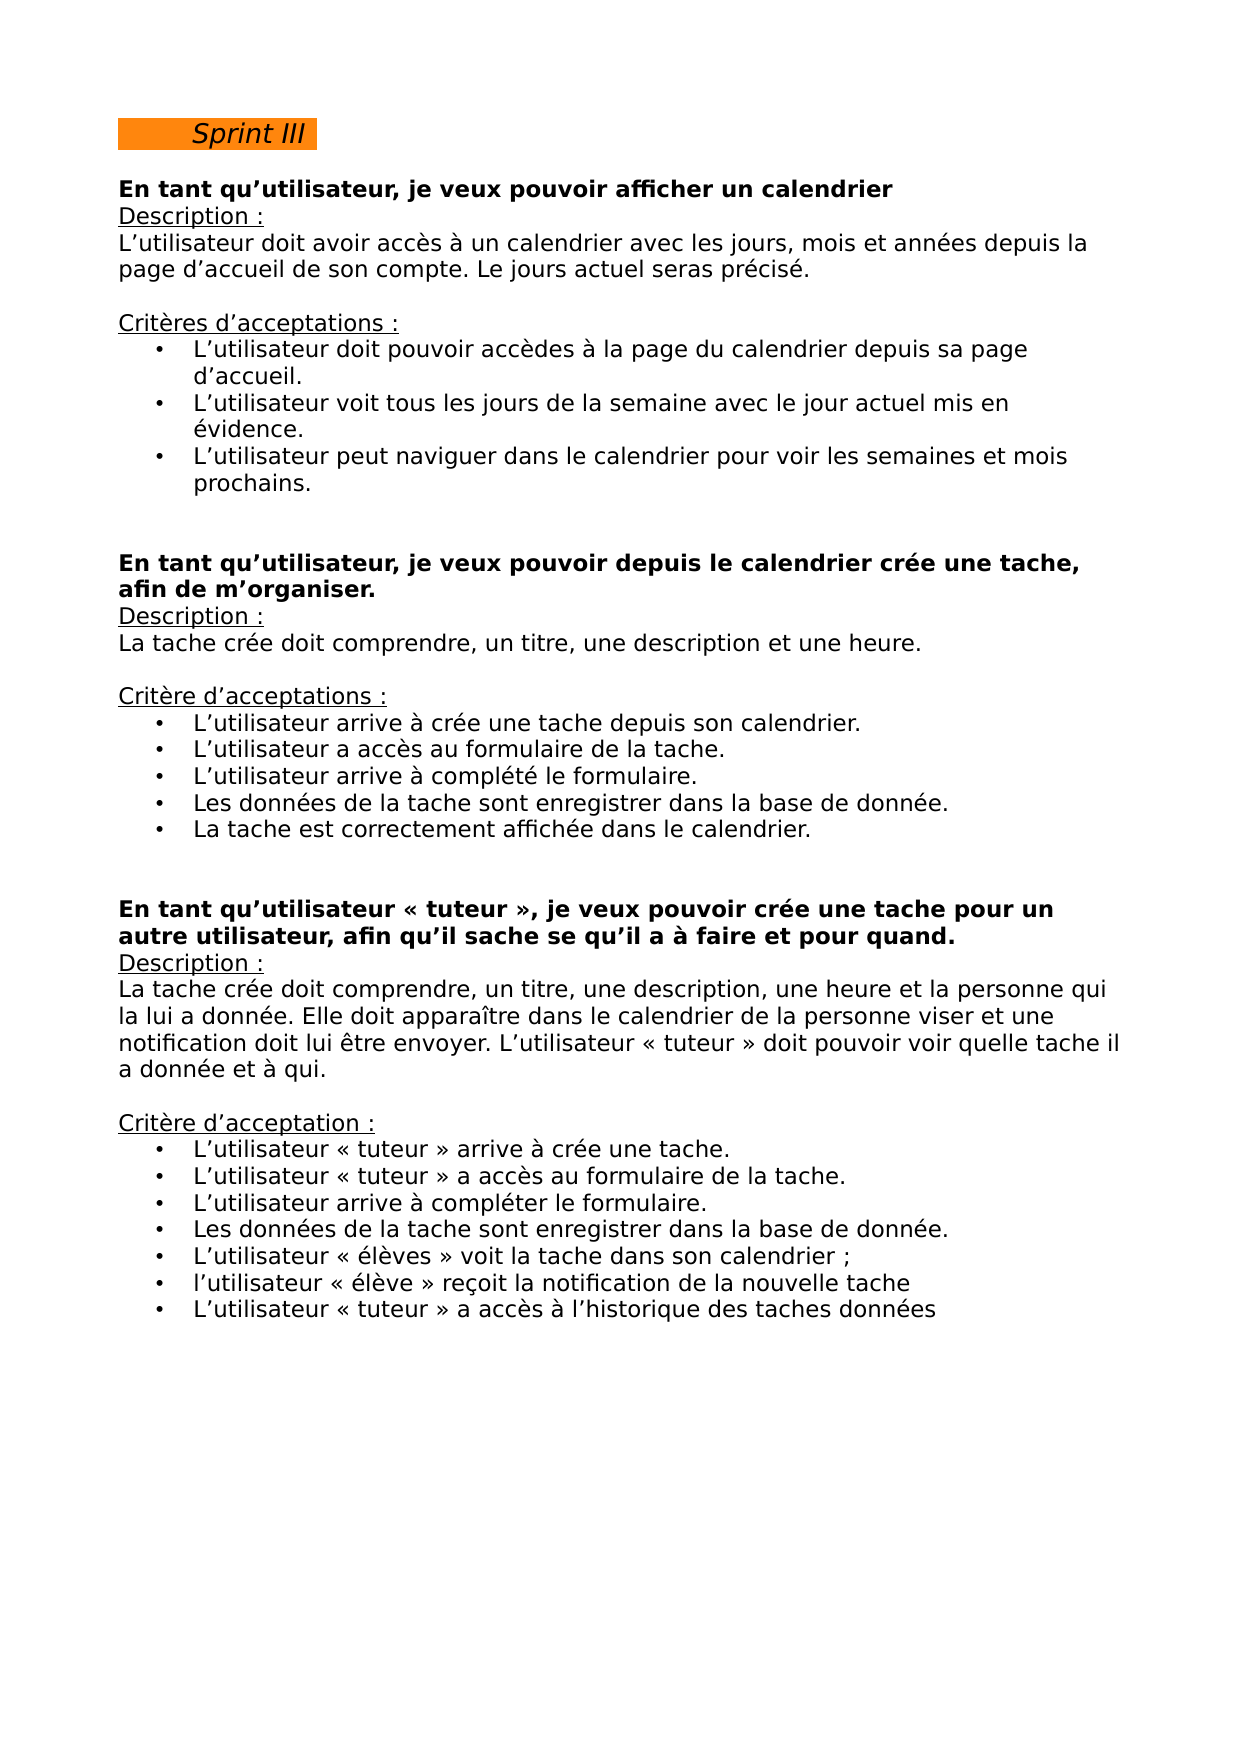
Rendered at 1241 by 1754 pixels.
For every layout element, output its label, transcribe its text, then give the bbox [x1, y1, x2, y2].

list L’utilisateur « tuteur » a accès à l’historique des taches données [156, 1296, 1122, 1323]
text L’utilisateur doit avoir accès à un calendrier avec les jours, mois et années depuis la page d’accueil de son compte. Le jours actuel seras précisé. [118, 230, 1122, 283]
list Les données de la tache sont enregistrer dans la base de donnée. [156, 1216, 1122, 1243]
list L’utilisateur arrive à complété le formulaire. [156, 763, 1122, 790]
text Critère d’acceptations : [118, 683, 1122, 710]
text Description : [118, 603, 1122, 630]
list L’utilisateur voit tous les jours de la semaine avec le jour actuel mis en évidence. [156, 390, 1122, 443]
text Sprint III [118, 118, 1122, 150]
text Description : [118, 950, 1122, 976]
list L’utilisateur « élèves » voit la tache dans son calendrier ; [156, 1243, 1122, 1270]
list L’utilisateur peut naviguer dans le calendrier pour voir les semaines et mois prochains. [156, 443, 1122, 496]
list La tache est correctement affichée dans le calendrier. [156, 816, 1122, 843]
text En tant qu’utilisateur, je veux pouvoir depuis le calendrier crée une tache, afin de m’organiser. [118, 550, 1122, 603]
text En tant qu’utilisateur, je veux pouvoir afficher un calendrier [118, 176, 1122, 203]
text Description : [118, 203, 1122, 230]
text Critère d’acceptation : [118, 1110, 1122, 1136]
text Critères d’acceptations : [118, 310, 1122, 336]
list L’utilisateur a accès au formulaire de la tache. [156, 736, 1122, 763]
text La tache crée doit comprendre, un titre, une description, une heure et la personne qui la lui a donnée. Elle doit apparaître dans le calendrier de la personne viser et une notification doit lui être envoyer. L’utilisateur « tuteur » doit pouvoir voir quelle tache il a donnée et à qui. [118, 976, 1122, 1083]
list L’utilisateur doit pouvoir accèdes à la page du calendrier depuis sa page d’accueil. [156, 336, 1122, 390]
text La tache crée doit comprendre, un titre, une description et une heure. [118, 630, 1122, 656]
list Les données de la tache sont enregistrer dans la base de donnée. [156, 790, 1122, 816]
text En tant qu’utilisateur « tuteur », je veux pouvoir crée une tache pour un autre utilisateur, afin qu’il sache se qu’il a à faire et pour quand. [118, 896, 1122, 950]
list l’utilisateur « élève » reçoit la notification de la nouvelle tache [156, 1270, 1122, 1296]
list L’utilisateur arrive à compléter le formulaire. [156, 1190, 1122, 1216]
list L’utilisateur « tuteur » arrive à crée une tache. [156, 1136, 1122, 1163]
list L’utilisateur arrive à crée une tache depuis son calendrier. [156, 710, 1122, 736]
list L’utilisateur « tuteur » a accès au formulaire de la tache. [156, 1163, 1122, 1190]
